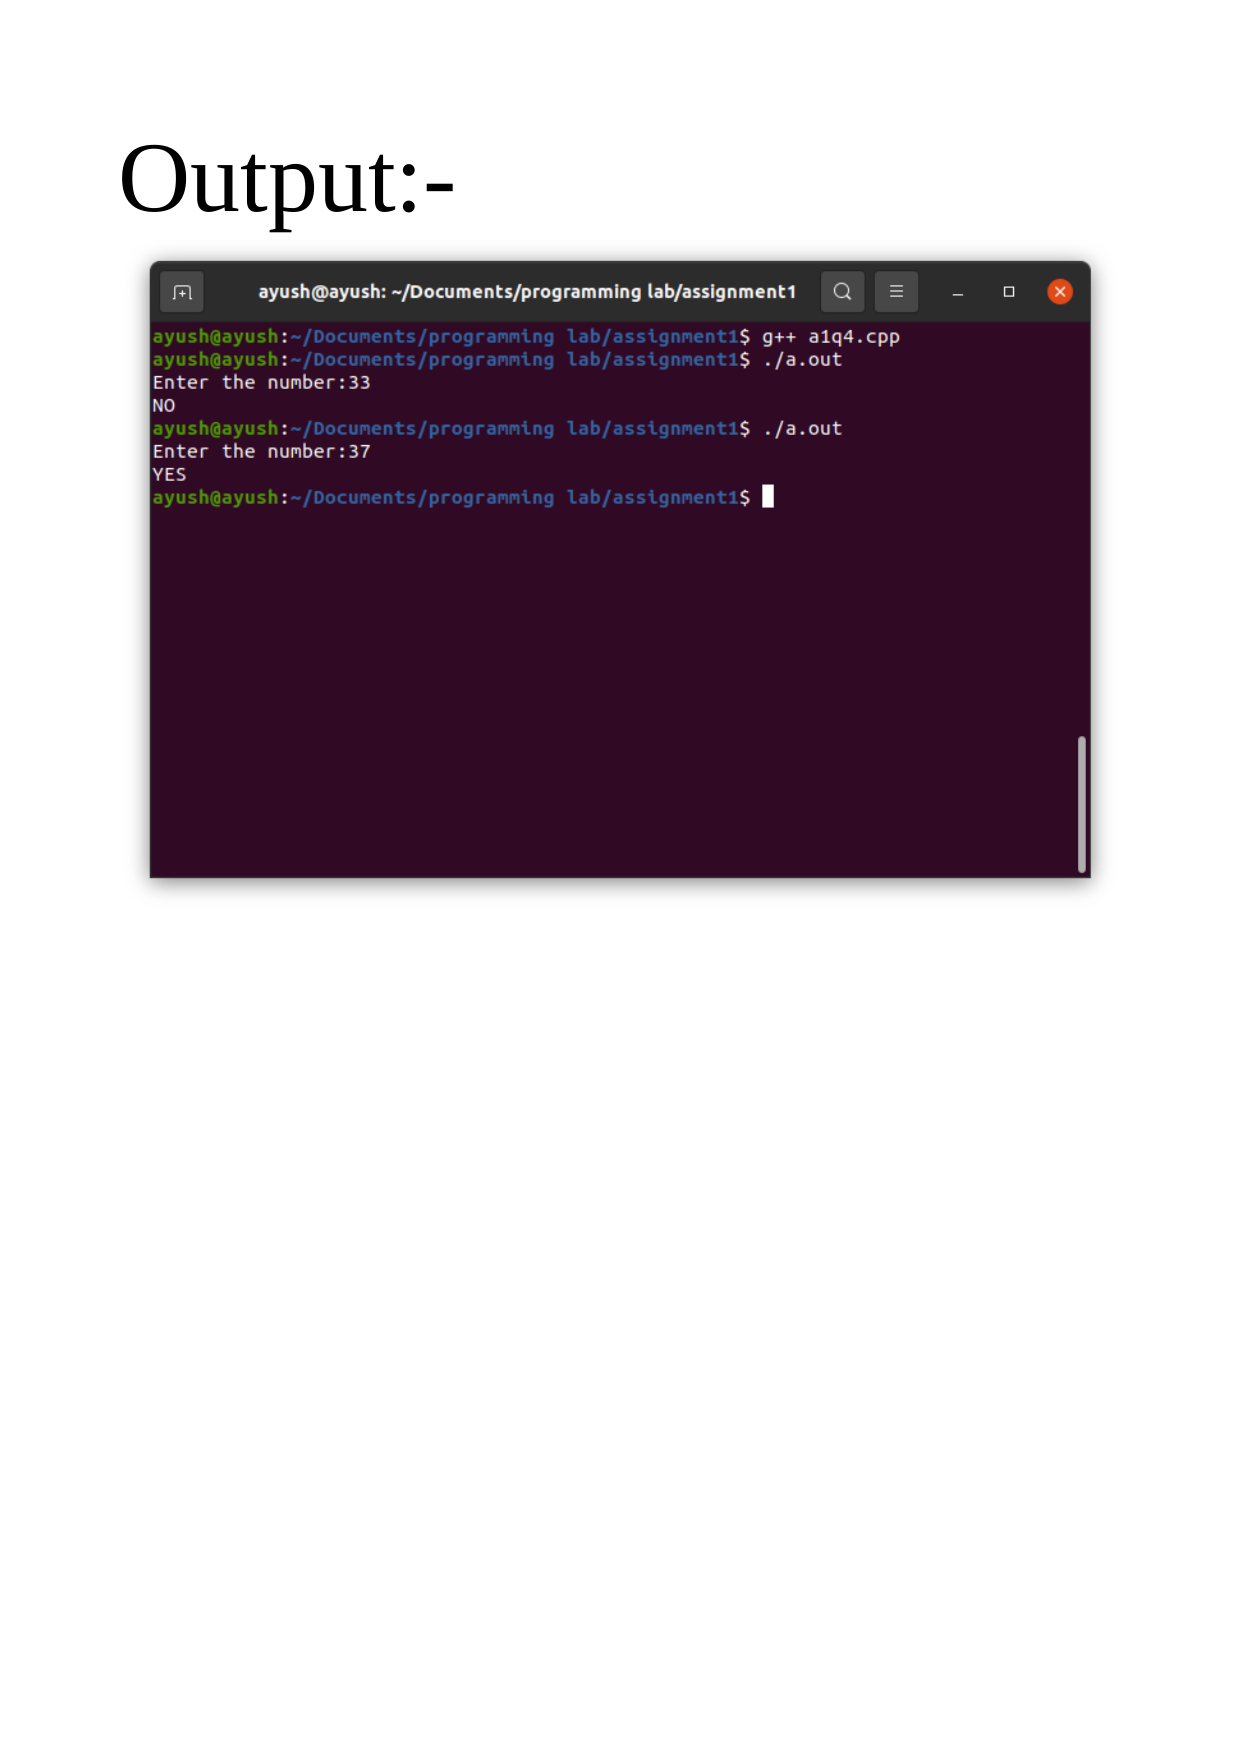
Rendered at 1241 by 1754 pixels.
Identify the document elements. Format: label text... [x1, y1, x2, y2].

picture [118, 233, 1123, 914]
text Output:- [118, 118, 1122, 233]
